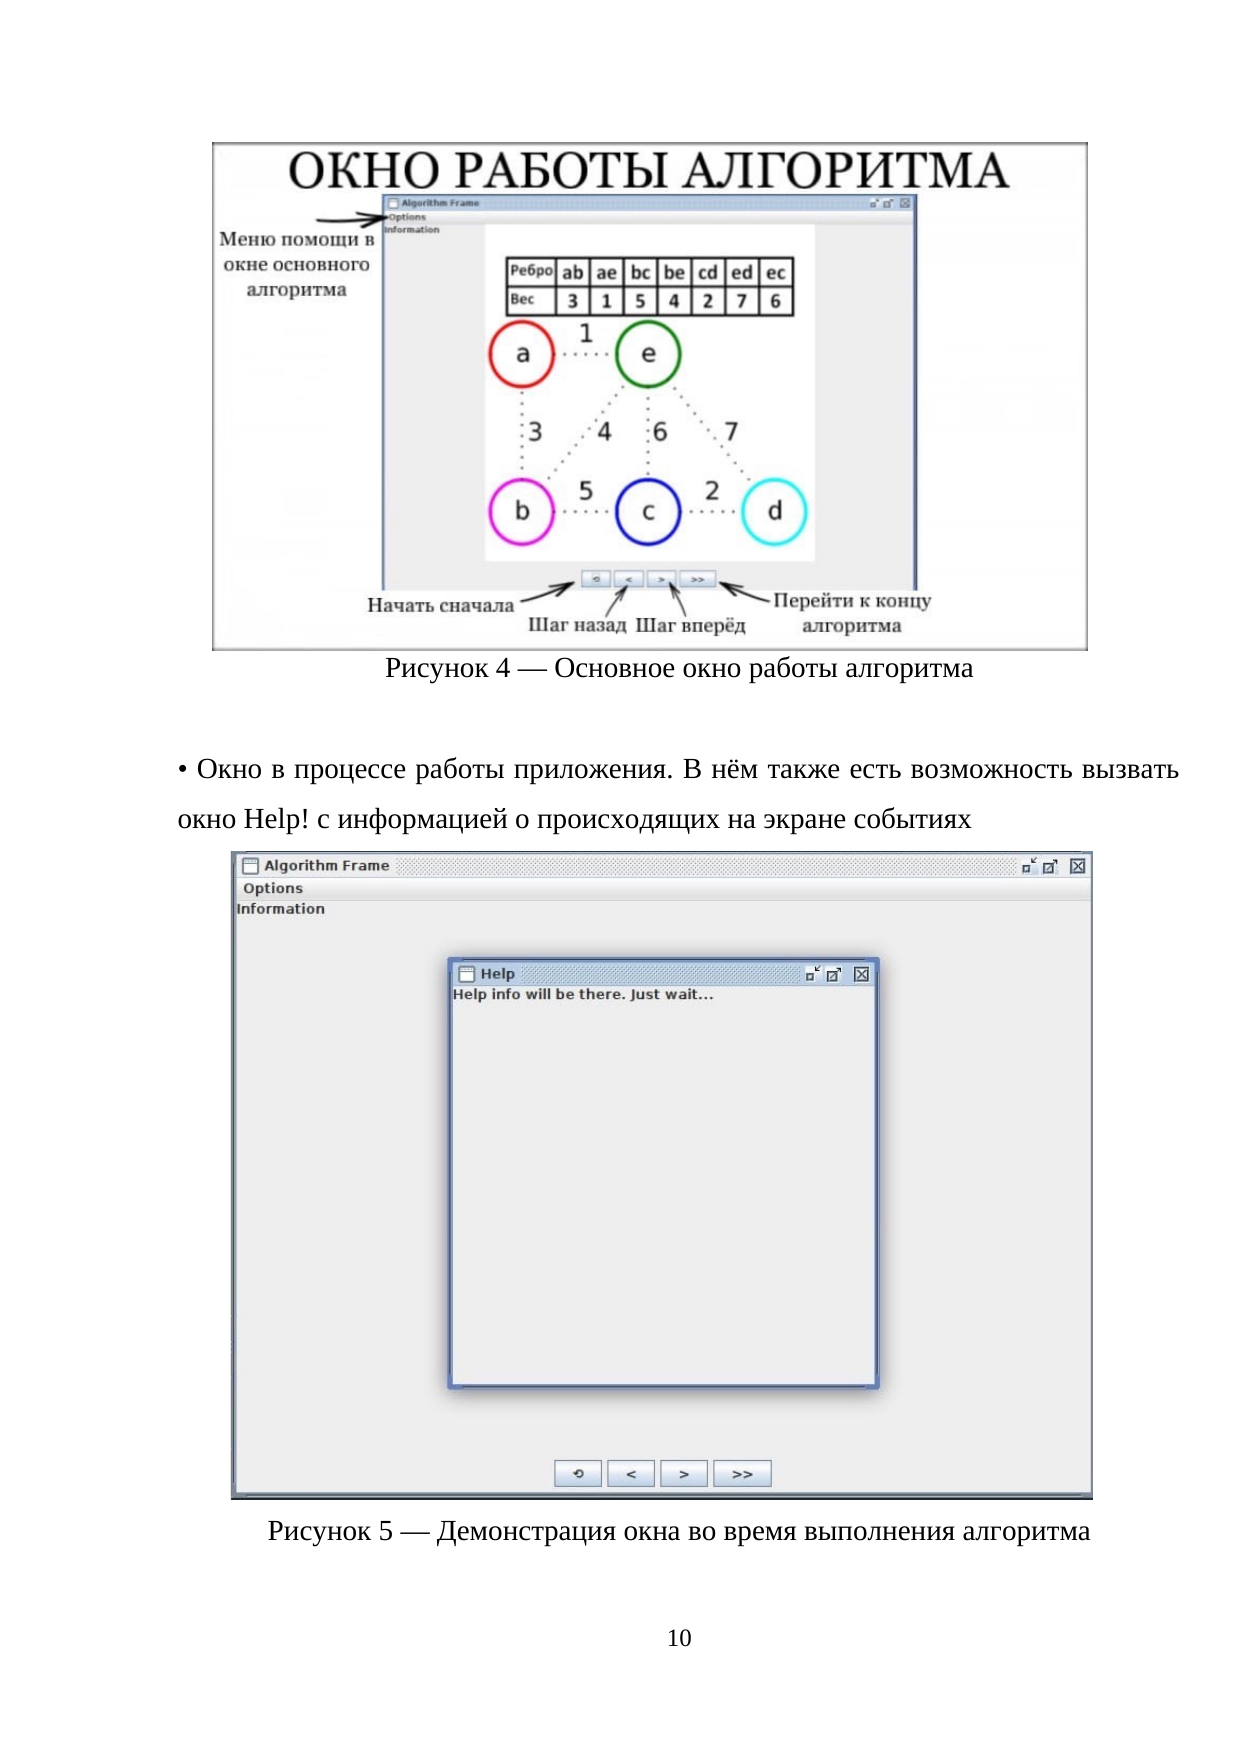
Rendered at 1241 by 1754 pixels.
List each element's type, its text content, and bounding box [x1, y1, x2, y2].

subtitle Рисунок 5 — Демонстрация окна во время выполнения алгоритма [177, 1496, 1181, 1546]
picture [212, 142, 1088, 651]
text • Окно в процессе работы приложения. В нём также есть возможность вызвать окно Help! с информацией о происходящих на экране событиях [177, 751, 1181, 835]
text Рисунок 4 — Основное окно работы алгоритма [177, 118, 1181, 684]
picture [230, 851, 1093, 1500]
